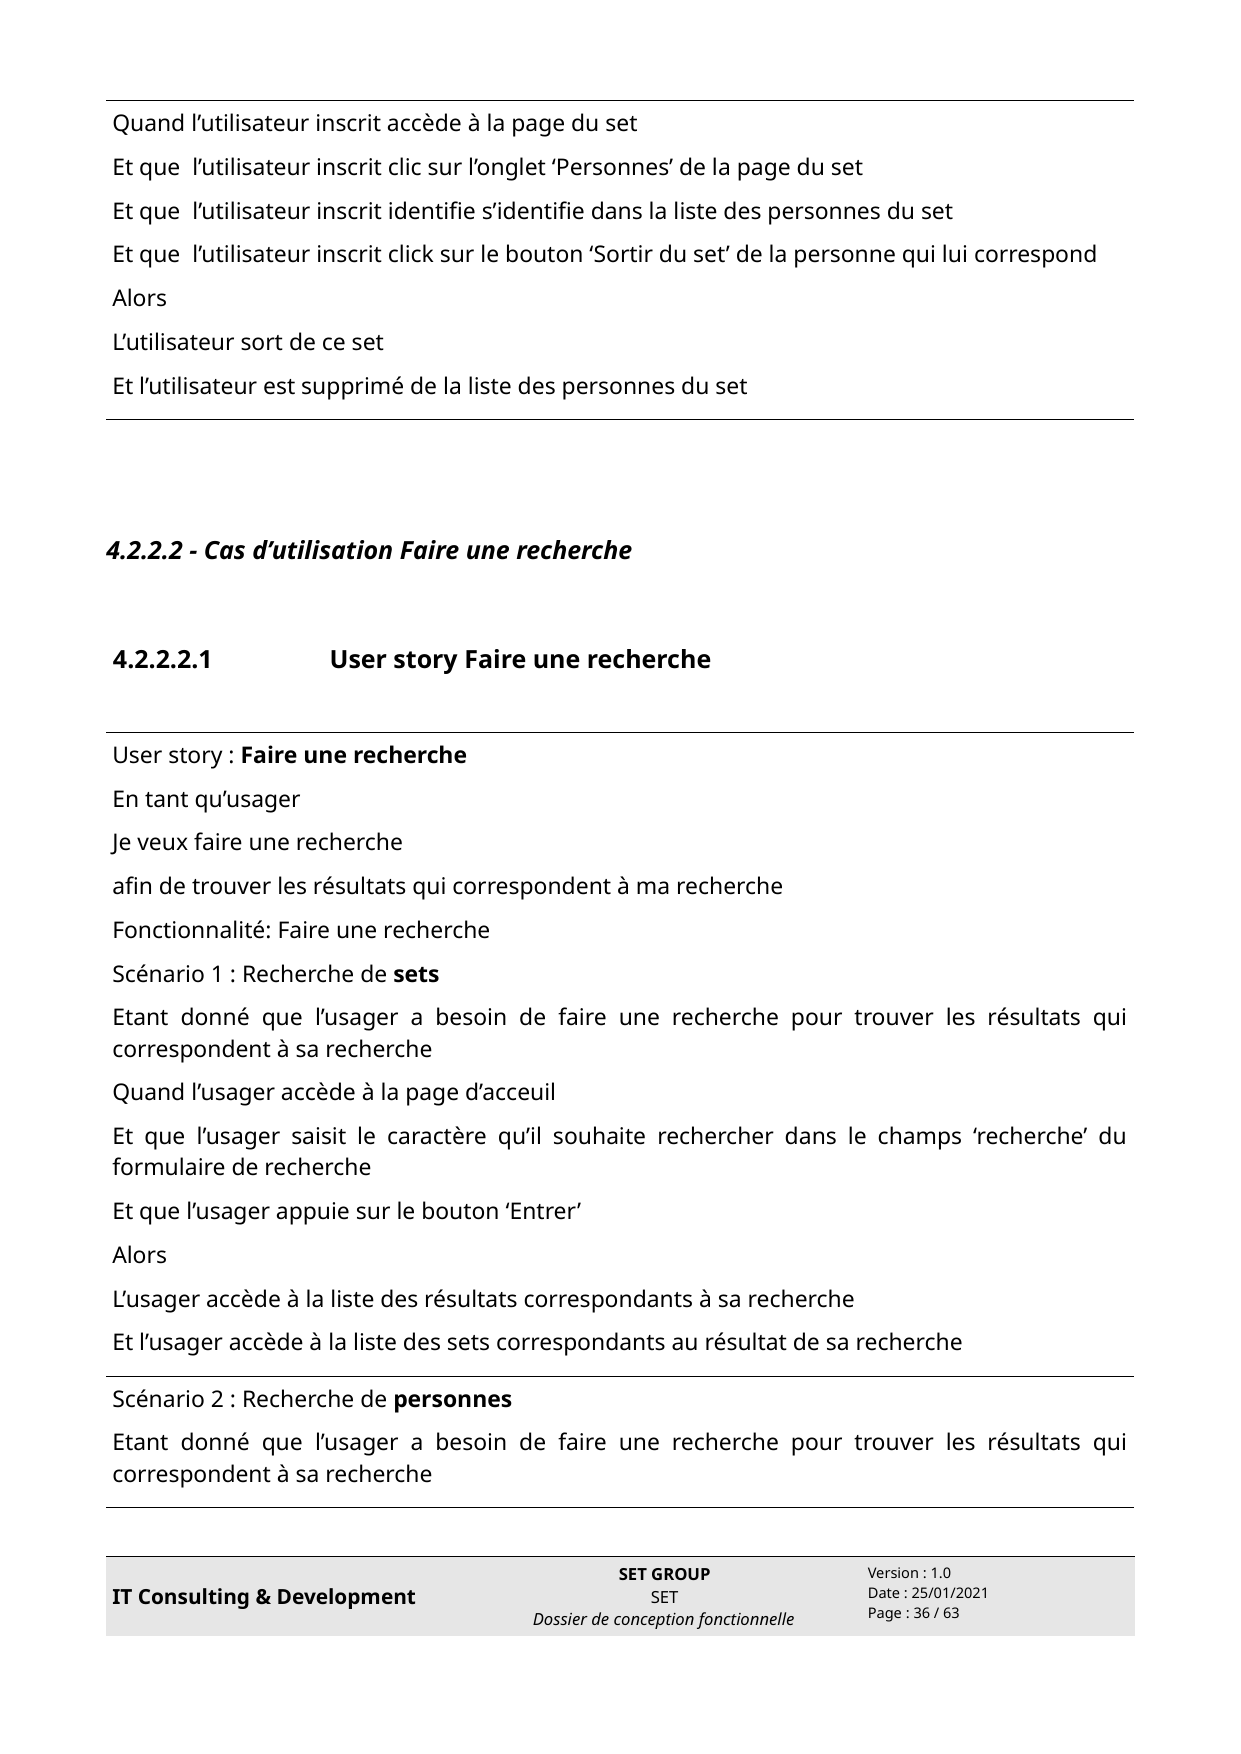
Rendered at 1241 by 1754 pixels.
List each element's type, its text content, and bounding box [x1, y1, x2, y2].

table_header Quand l’utilisateur inscrit accède à la page du set Et que l’utilisateur inscrit clic sur l’onglet ‘Personnes’ de la page du set Et que l’utilisateur inscrit identifie s’identifie dans la liste des personnes du set Et que l’utilisateur inscrit click sur le bouton ‘Sortir du set’ de la personne qui lui correspond Alors L’utilisateur sort de ce set Et l’utilisateur est supprimé de la liste des personnes du set [106, 101, 1134, 419]
table_header User story : Faire une recherche En tant qu’usager Je veux faire une recherche afin de trouver les résultats qui correspondent à ma recherche Fonctionnalité: Faire une recherche Scénario 1 : Recherche de sets Etant donné que l’usager a besoin de faire une recherche pour trouver les résultats qui correspondent à sa recherche Quand l’usager accède à la page d’acceuil Et que l’usager saisit le caractère qu’il souhaite rechercher dans le champs ‘recherche’ du formulaire de recherche Et que l’usager appuie sur le bouton ‘Entrer’ Alors L’usager accède à la liste des résultats correspondants à sa recherche Et l’usager accède à la liste des sets correspondants au résultat de sa recherche [106, 733, 1134, 1376]
subtitle User story Faire une recherche [106, 642, 1134, 676]
subtitle Cas d’utilisation Faire une recherche [106, 533, 1134, 567]
table_cell Scénario 2 : Recherche de personnes Etant donné que l’usager a besoin de faire une recherche pour trouver les résultats qui correspondent à sa recherche [106, 1377, 1134, 1507]
